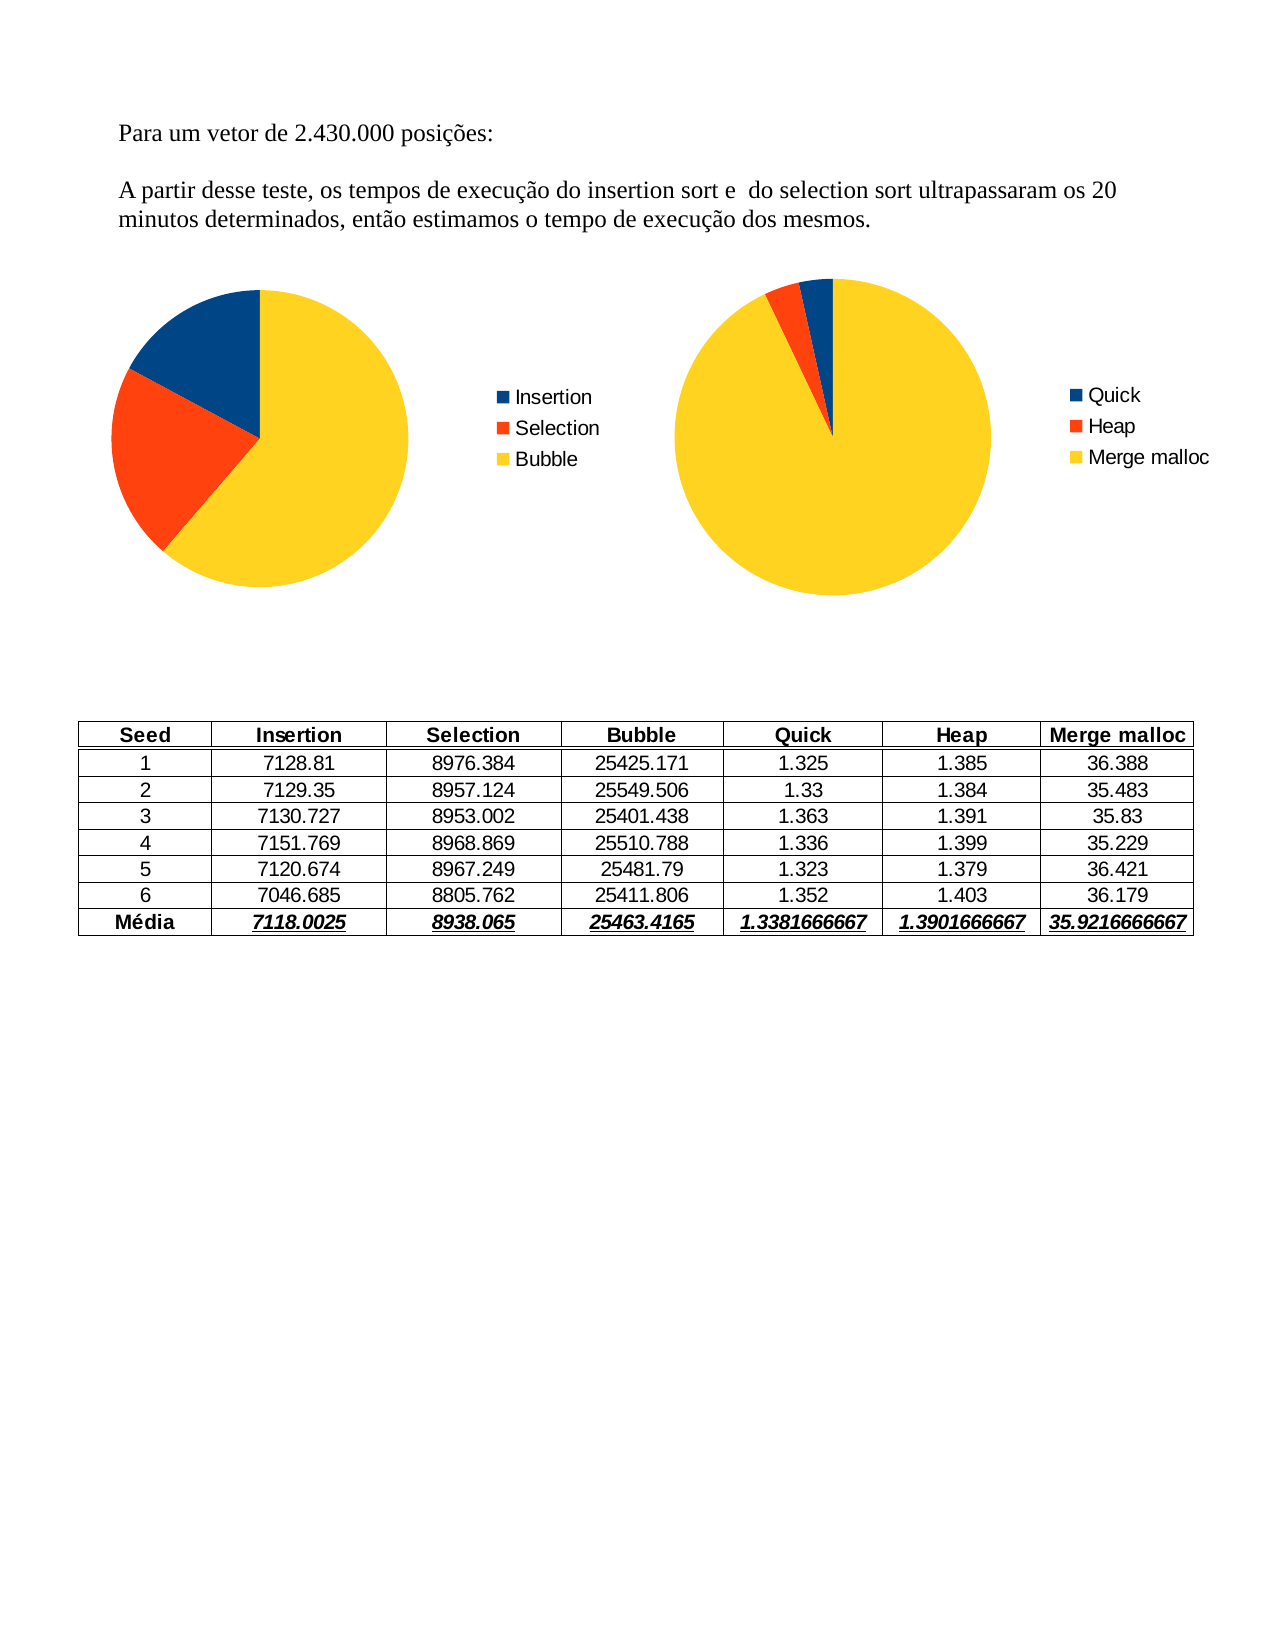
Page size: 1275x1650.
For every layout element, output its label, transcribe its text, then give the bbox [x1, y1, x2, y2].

text A partir desse teste, os tempos de execução do insertion sort e do selection sort ultrapassaram os 20 minutos determinados, então estimamos o tempo de execução dos mesmos. [118, 176, 1157, 233]
text Para um vetor de 2.430.000 posições: [118, 118, 1157, 147]
